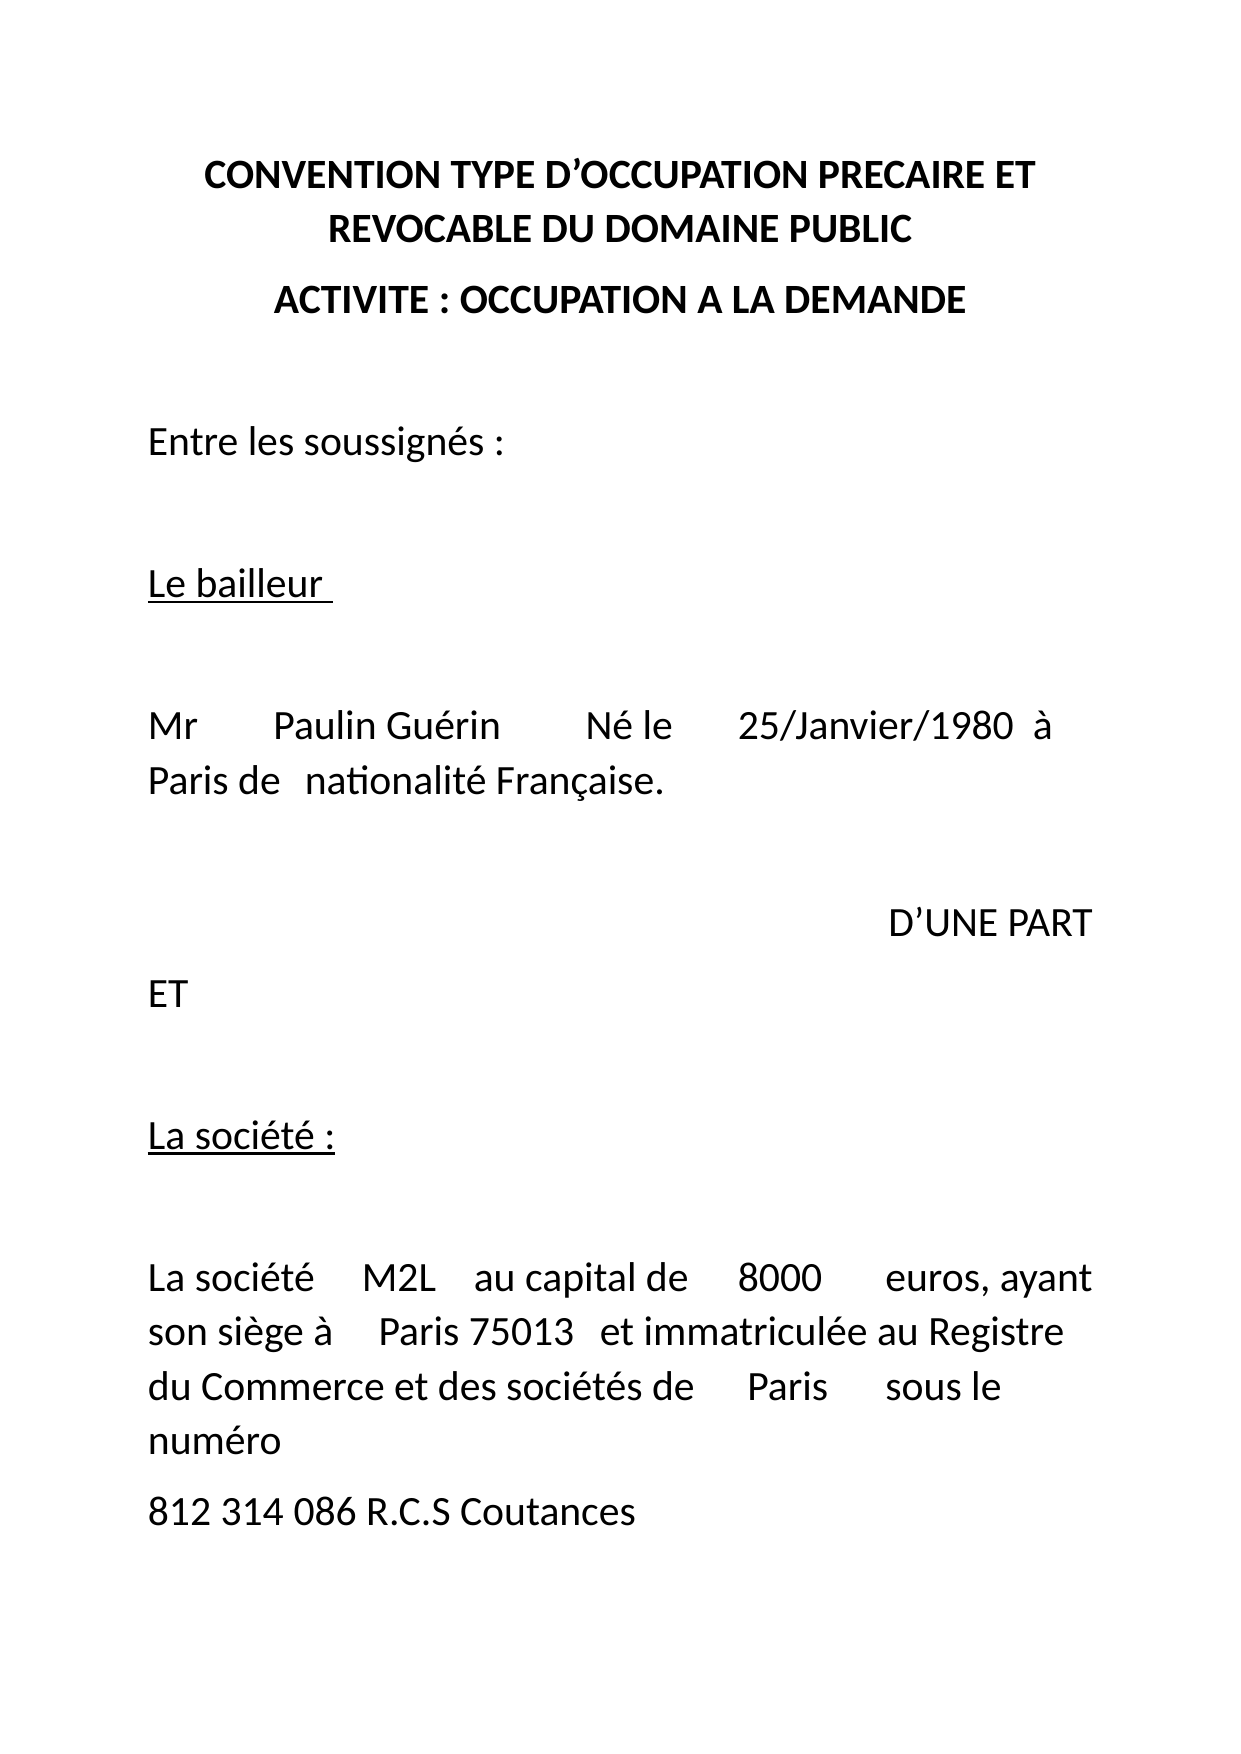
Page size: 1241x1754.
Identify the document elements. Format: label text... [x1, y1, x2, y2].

text ET [148, 967, 1093, 1018]
text CONVENTION TYPE D’OCCUPATION PRECAIRE ET REVOCABLE DU DOMAINE PUBLIC [148, 148, 1093, 253]
text ACTIVITE : OCCUPATION A LA DEMANDE [148, 273, 1093, 324]
text La société M2L au capital de 8000 euros, ayant son siège à Paris 75013 et immatriculée au Registre du Commerce et des sociétés de Paris sous le numéro [148, 1251, 1093, 1465]
text D’UNE PART [148, 896, 1093, 947]
text Mr Paulin Guérin Né le 25/Janvier/1980 à Paris de nationalité Française. [148, 699, 1093, 804]
text Le bailleur [148, 557, 1093, 608]
text 812 314 086 R.C.S Coutances [148, 1485, 1093, 1536]
text Entre les soussignés : [148, 415, 1093, 466]
text La société : [148, 1109, 1093, 1160]
